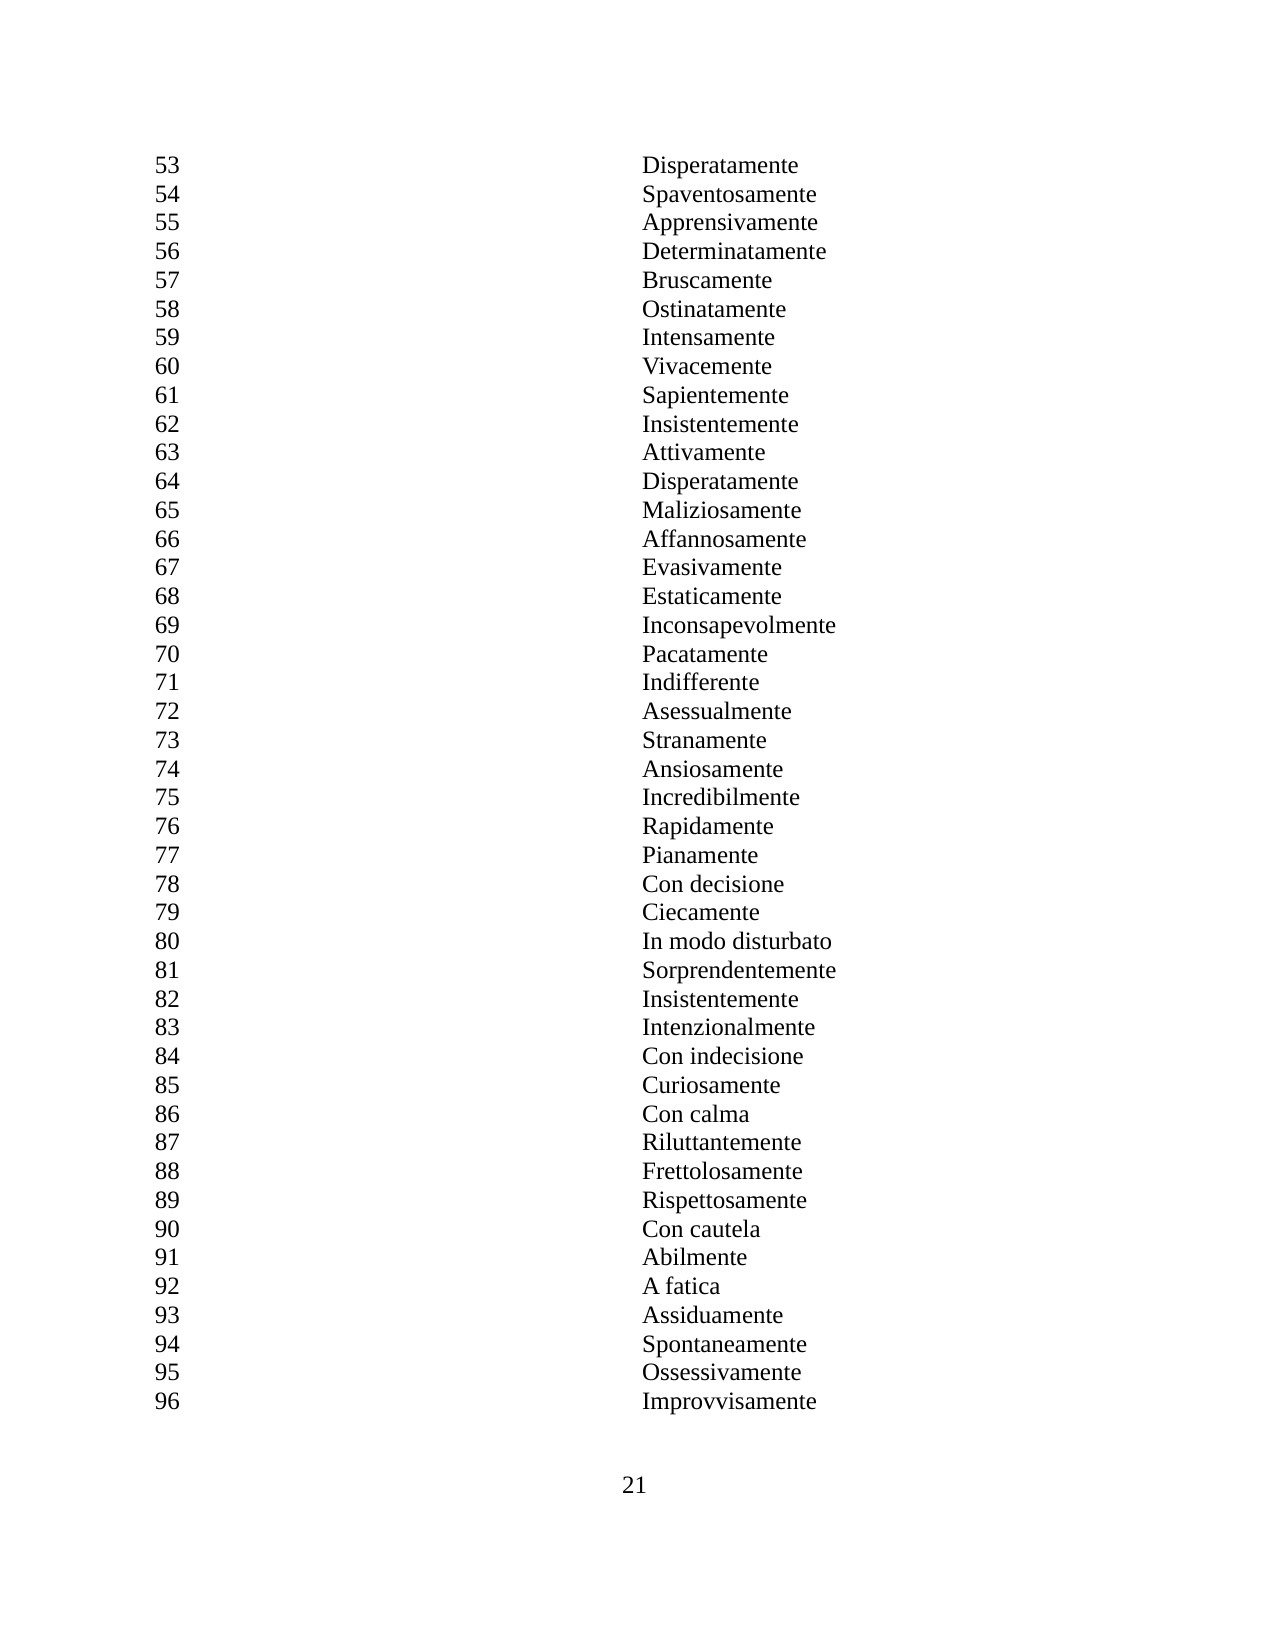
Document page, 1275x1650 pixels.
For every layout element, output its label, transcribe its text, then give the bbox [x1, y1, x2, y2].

table_cell 72 [150, 696, 637, 725]
table_cell 67 [150, 553, 637, 581]
table_cell 80 [150, 926, 637, 955]
table_cell 96 [150, 1386, 637, 1415]
table_cell Con indecisione [638, 1041, 1125, 1070]
table_cell 64 [150, 466, 637, 495]
table_cell A fatica [638, 1271, 1125, 1300]
table_cell 88 [150, 1156, 637, 1185]
table_cell 77 [150, 840, 637, 869]
table_cell Asessualmente [638, 696, 1125, 725]
table_cell 68 [150, 581, 637, 610]
table_cell 81 [150, 955, 637, 984]
table_cell Assiduamente [638, 1300, 1125, 1329]
table_cell 86 [150, 1099, 637, 1127]
table_cell Ciecamente [638, 898, 1125, 926]
table_cell 89 [150, 1185, 637, 1214]
table_cell Con cautela [638, 1214, 1125, 1242]
table_cell Ossessivamente [638, 1358, 1125, 1386]
table_cell Riluttantemente [638, 1128, 1125, 1156]
table_cell Insistentemente [638, 409, 1125, 437]
table_cell 56 [150, 236, 637, 265]
table_cell Intensamente [638, 323, 1125, 351]
table_cell Abilmente [638, 1243, 1125, 1271]
table_cell Inconsapevolmente [638, 610, 1125, 639]
table_cell 74 [150, 754, 637, 782]
table_cell 79 [150, 898, 637, 926]
table_cell Frettolosamente [638, 1156, 1125, 1185]
table_cell 91 [150, 1243, 637, 1271]
table_cell 73 [150, 725, 637, 754]
table_cell Intenzionalmente [638, 1013, 1125, 1041]
table_cell 58 [150, 294, 637, 322]
table_cell Curiosamente [638, 1070, 1125, 1099]
table_cell Bruscamente [638, 265, 1125, 294]
table_cell Con calma [638, 1099, 1125, 1127]
table_cell Indifferente [638, 668, 1125, 696]
table_cell Spaventosamente [638, 179, 1125, 207]
table_cell 65 [150, 495, 637, 524]
table_cell 84 [150, 1041, 637, 1070]
table_cell 63 [150, 438, 637, 466]
table_cell 92 [150, 1271, 637, 1300]
table_cell 71 [150, 668, 637, 696]
table_cell 61 [150, 380, 637, 409]
table_cell 70 [150, 639, 637, 667]
table_cell Ansiosamente [638, 754, 1125, 782]
table_cell 93 [150, 1300, 637, 1329]
table_cell 90 [150, 1214, 637, 1242]
table_cell 95 [150, 1358, 637, 1386]
table_cell 94 [150, 1329, 637, 1357]
table_cell 60 [150, 351, 637, 380]
table_cell Rispettosamente [638, 1185, 1125, 1214]
table_cell Stranamente [638, 725, 1125, 754]
table_cell Attivamente [638, 438, 1125, 466]
table_cell Sapientemente [638, 380, 1125, 409]
table_cell Disperatamente [638, 150, 1125, 179]
table_cell Improvvisamente [638, 1386, 1125, 1415]
table_cell 53 [150, 150, 637, 179]
table_cell Incredibilmente [638, 783, 1125, 811]
table_cell 57 [150, 265, 637, 294]
table_cell 59 [150, 323, 637, 351]
table_cell Affannosamente [638, 524, 1125, 552]
table_cell 66 [150, 524, 637, 552]
table_cell 83 [150, 1013, 637, 1041]
table_cell Sorprendentemente [638, 955, 1125, 984]
table_cell Vivacemente [638, 351, 1125, 380]
table_cell Estaticamente [638, 581, 1125, 610]
table_cell Ostinatamente [638, 294, 1125, 322]
table_cell Evasivamente [638, 553, 1125, 581]
table_cell Apprensivamente [638, 208, 1125, 236]
table_cell Spontaneamente [638, 1329, 1125, 1357]
table_cell 75 [150, 783, 637, 811]
table_cell 82 [150, 984, 637, 1012]
table_cell 85 [150, 1070, 637, 1099]
table_cell 78 [150, 869, 637, 897]
table_cell Con decisione [638, 869, 1125, 897]
table_cell Determinatamente [638, 236, 1125, 265]
table_cell In modo disturbato [638, 926, 1125, 955]
table_cell Maliziosamente [638, 495, 1125, 524]
table_cell Rapidamente [638, 811, 1125, 840]
table_cell Insistentemente [638, 984, 1125, 1012]
table_cell 69 [150, 610, 637, 639]
table_cell Pianamente [638, 840, 1125, 869]
table_cell Pacatamente [638, 639, 1125, 667]
table_cell 54 [150, 179, 637, 207]
table_cell 55 [150, 208, 637, 236]
table_cell Disperatamente [638, 466, 1125, 495]
table_cell 76 [150, 811, 637, 840]
table_cell 62 [150, 409, 637, 437]
table_cell 87 [150, 1128, 637, 1156]
